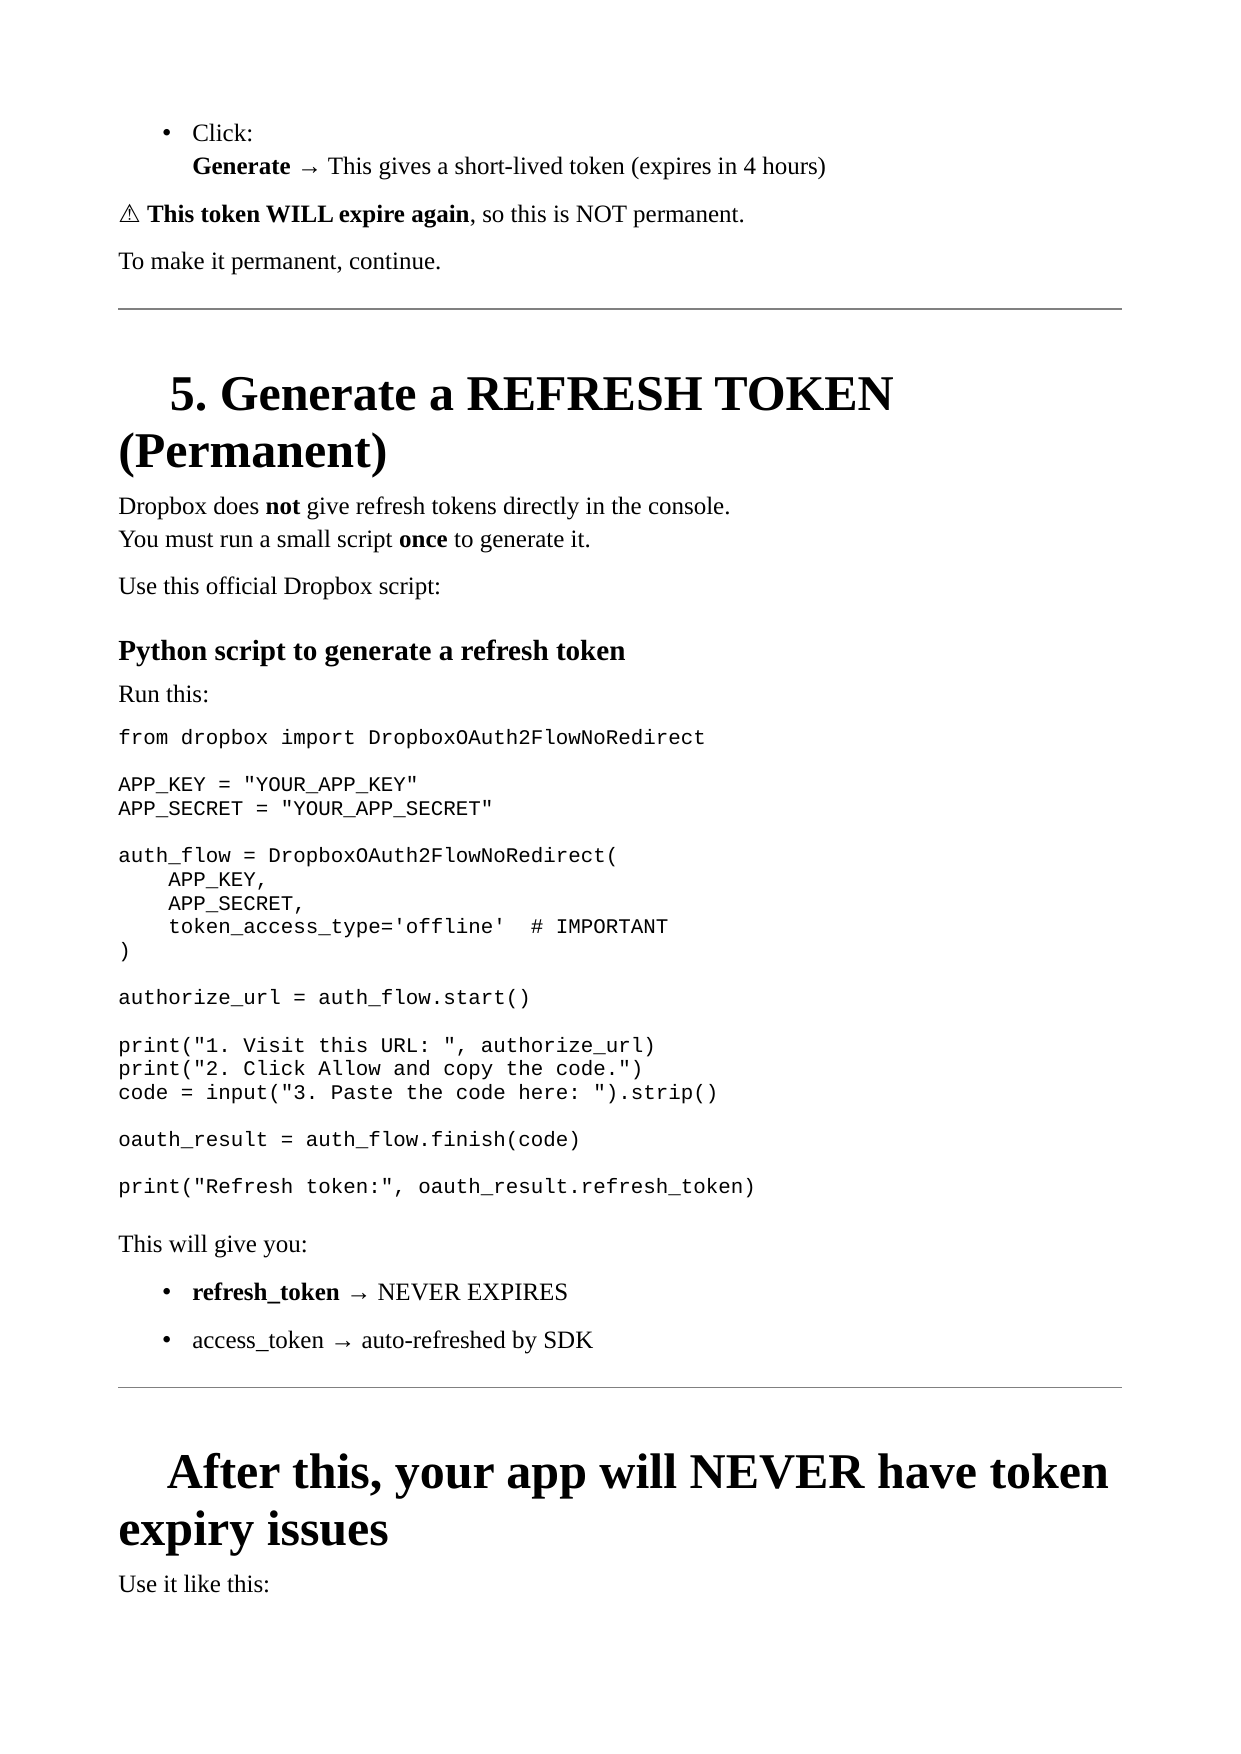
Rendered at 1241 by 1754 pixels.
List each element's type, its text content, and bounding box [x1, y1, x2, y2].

list refresh_token → NEVER EXPIRES [162, 1277, 1122, 1306]
text print("2. Click Allow and copy the code.") [118, 1058, 1122, 1082]
text ⚠️ This token WILL expire again, so this is NOT permanent. [118, 199, 1122, 227]
text APP_SECRET, [118, 893, 1122, 916]
subtitle 🎉 After this, your app will NEVER have token expiry issues [118, 1442, 1122, 1557]
text Run this: [118, 679, 1122, 708]
list access_token → auto-refreshed by SDK [162, 1325, 1122, 1353]
text token_access_type='offline' # IMPORTANT [118, 916, 1122, 940]
text Use this official Dropbox script: [118, 571, 1122, 600]
subtitle Python script to generate a refresh token [118, 633, 1122, 667]
text APP_KEY, [118, 869, 1122, 893]
text auth_flow = DropboxOAuth2FlowNoRedirect( [118, 845, 1122, 869]
text Use it like this: [118, 1569, 1122, 1598]
text Dropbox does not give refresh tokens directly in the console. You must run a small script once to generate it. [118, 491, 1122, 552]
text print("Refresh token:", oauth_result.refresh_token) [118, 1176, 1122, 1200]
text oauth_result = auth_flow.finish(code) [118, 1129, 1122, 1153]
text ) [118, 940, 1122, 964]
text authorize_url = auth_flow.start() [118, 987, 1122, 1011]
text This will give you: [118, 1229, 1122, 1258]
text APP_KEY = "YOUR_APP_KEY" [118, 774, 1122, 798]
text code = input("3. Paste the code here: ").strip() [118, 1082, 1122, 1106]
text from dropbox import DropboxOAuth2FlowNoRedirect [118, 727, 1122, 751]
text APP_SECRET = "YOUR_APP_SECRET" [118, 798, 1122, 822]
subtitle ✅ 5. Generate a REFRESH TOKEN (Permanent) [118, 363, 1122, 478]
text To make it permanent, continue. [118, 246, 1122, 275]
text print("1. Visit this URL: ", authorize_url) [118, 1034, 1122, 1058]
list Click: Generate → This gives a short-lived token (expires in 4 hours) [162, 118, 1122, 180]
